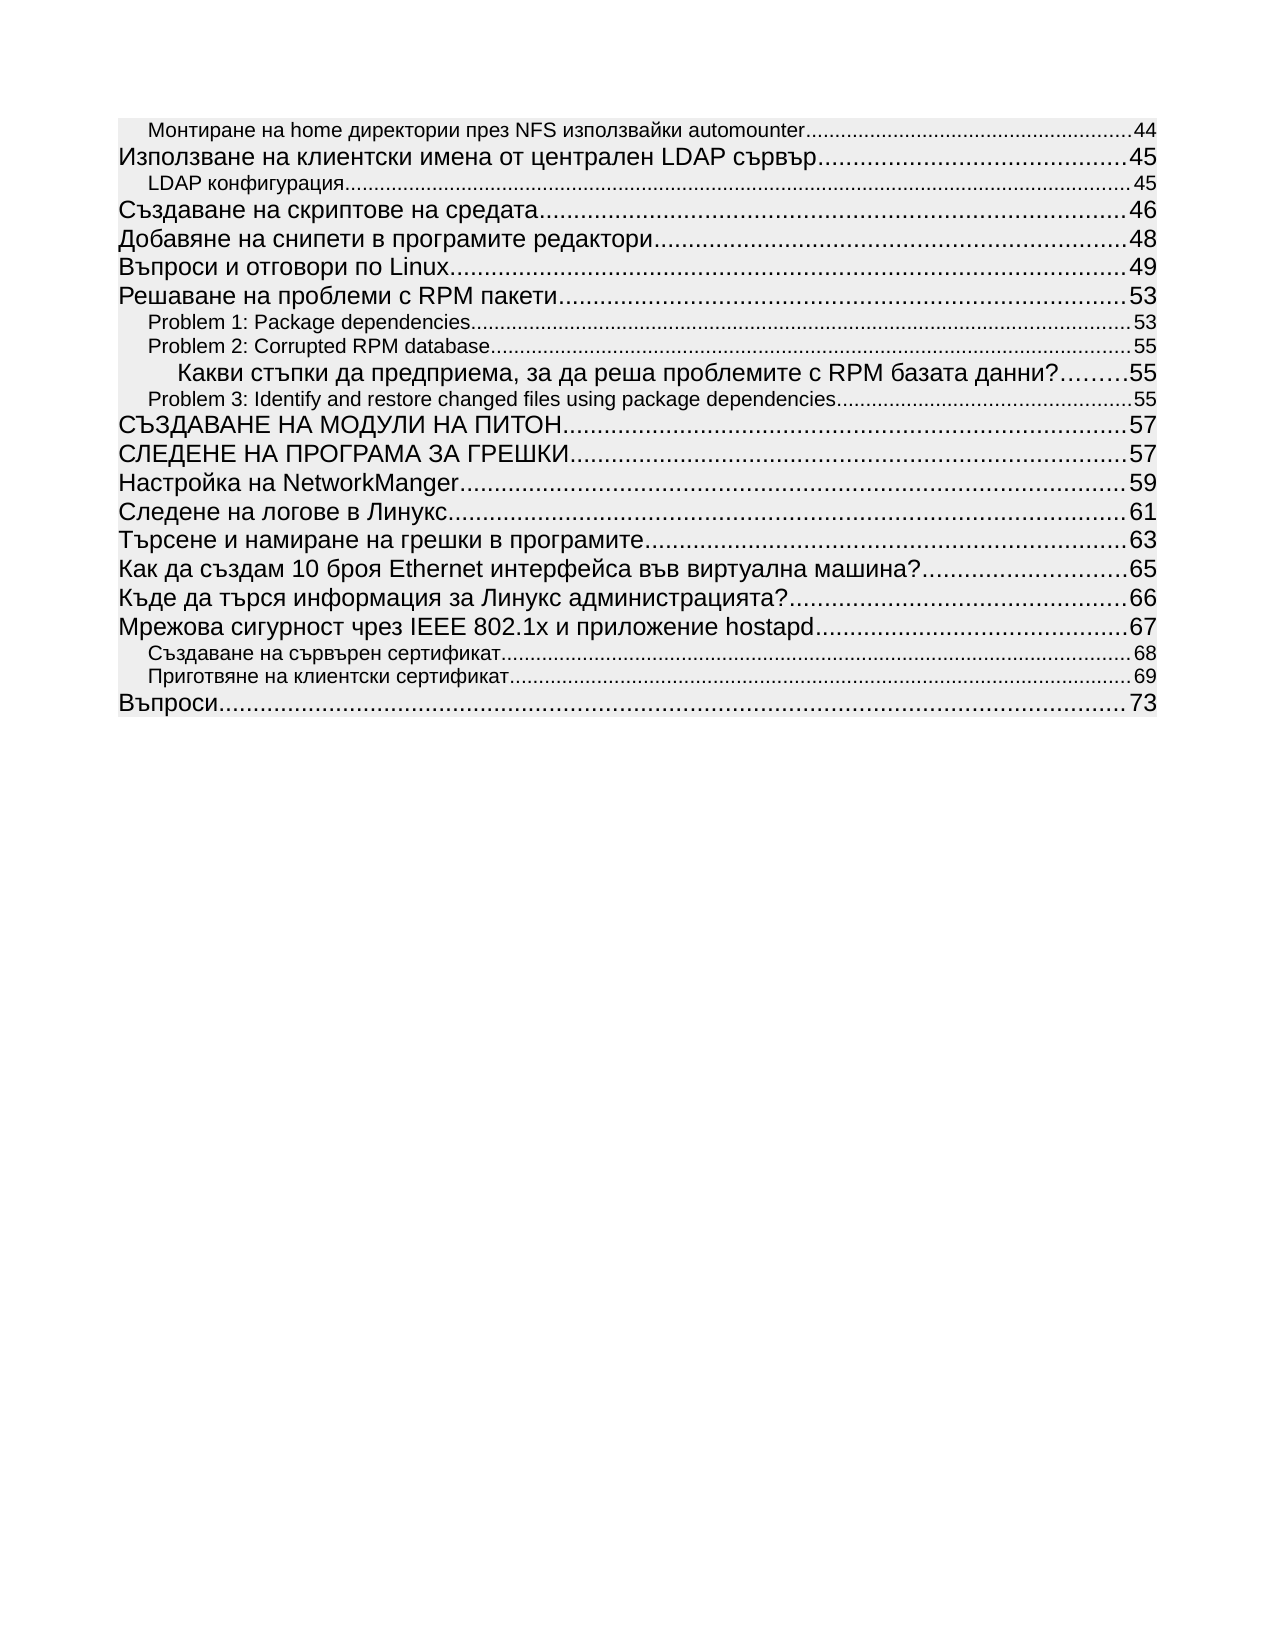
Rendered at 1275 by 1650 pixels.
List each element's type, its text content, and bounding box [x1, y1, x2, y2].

text Какви стъпки да предприема, за да реша проблемите с RPM базата данни? 55 [177, 358, 1157, 386]
text СЛЕДЕНЕ НА ПРОГРАМА ЗА ГРЕШКИ 57 [118, 439, 1157, 468]
text Приготвяне на клиентски сертификат 69 [148, 664, 1157, 688]
text Къде да търся информация за Линукс администрацията? 66 [118, 583, 1157, 612]
text Решаване на проблеми с RPM пакети 53 [118, 281, 1157, 310]
text Въпроси 73 [118, 688, 1157, 717]
text Въпроси и отговори по Linux 49 [118, 252, 1157, 281]
text Как да създам 10 броя Ethernet интерфейса във виртуална машина? 65 [118, 554, 1157, 583]
text Използване на клиентски имена от централен LDAP сървър 45 [118, 142, 1157, 171]
text Problem 3: Identify and restore changed files using package dependencies 55 [148, 386, 1157, 410]
text Problem 1: Package dependencies 53 [148, 310, 1157, 334]
text Добавяне на снипети в програмите редактори 48 [118, 223, 1157, 252]
text Създаване на сървърен сертификат 68 [148, 640, 1157, 664]
text Търсене и намиране на грешки в програмите 63 [118, 525, 1157, 554]
text Следене на логове в Линукс 61 [118, 497, 1157, 525]
text Настройка на NetworkManger 59 [118, 468, 1157, 497]
text Монтиране на home директории през NFS използвайки automounter 44 [148, 118, 1157, 142]
text Problem 2: Corrupted RPM database 55 [148, 334, 1157, 358]
text СЪЗДАВАНЕ НА МОДУЛИ НА ПИТОН 57 [118, 410, 1157, 439]
text LDAP конфигурация 45 [148, 171, 1157, 195]
text Мрежова сигурност чрез IEEE 802.1x и приложение hostapd 67 [118, 612, 1157, 640]
text Създаване на скриптове на средата 46 [118, 195, 1157, 223]
